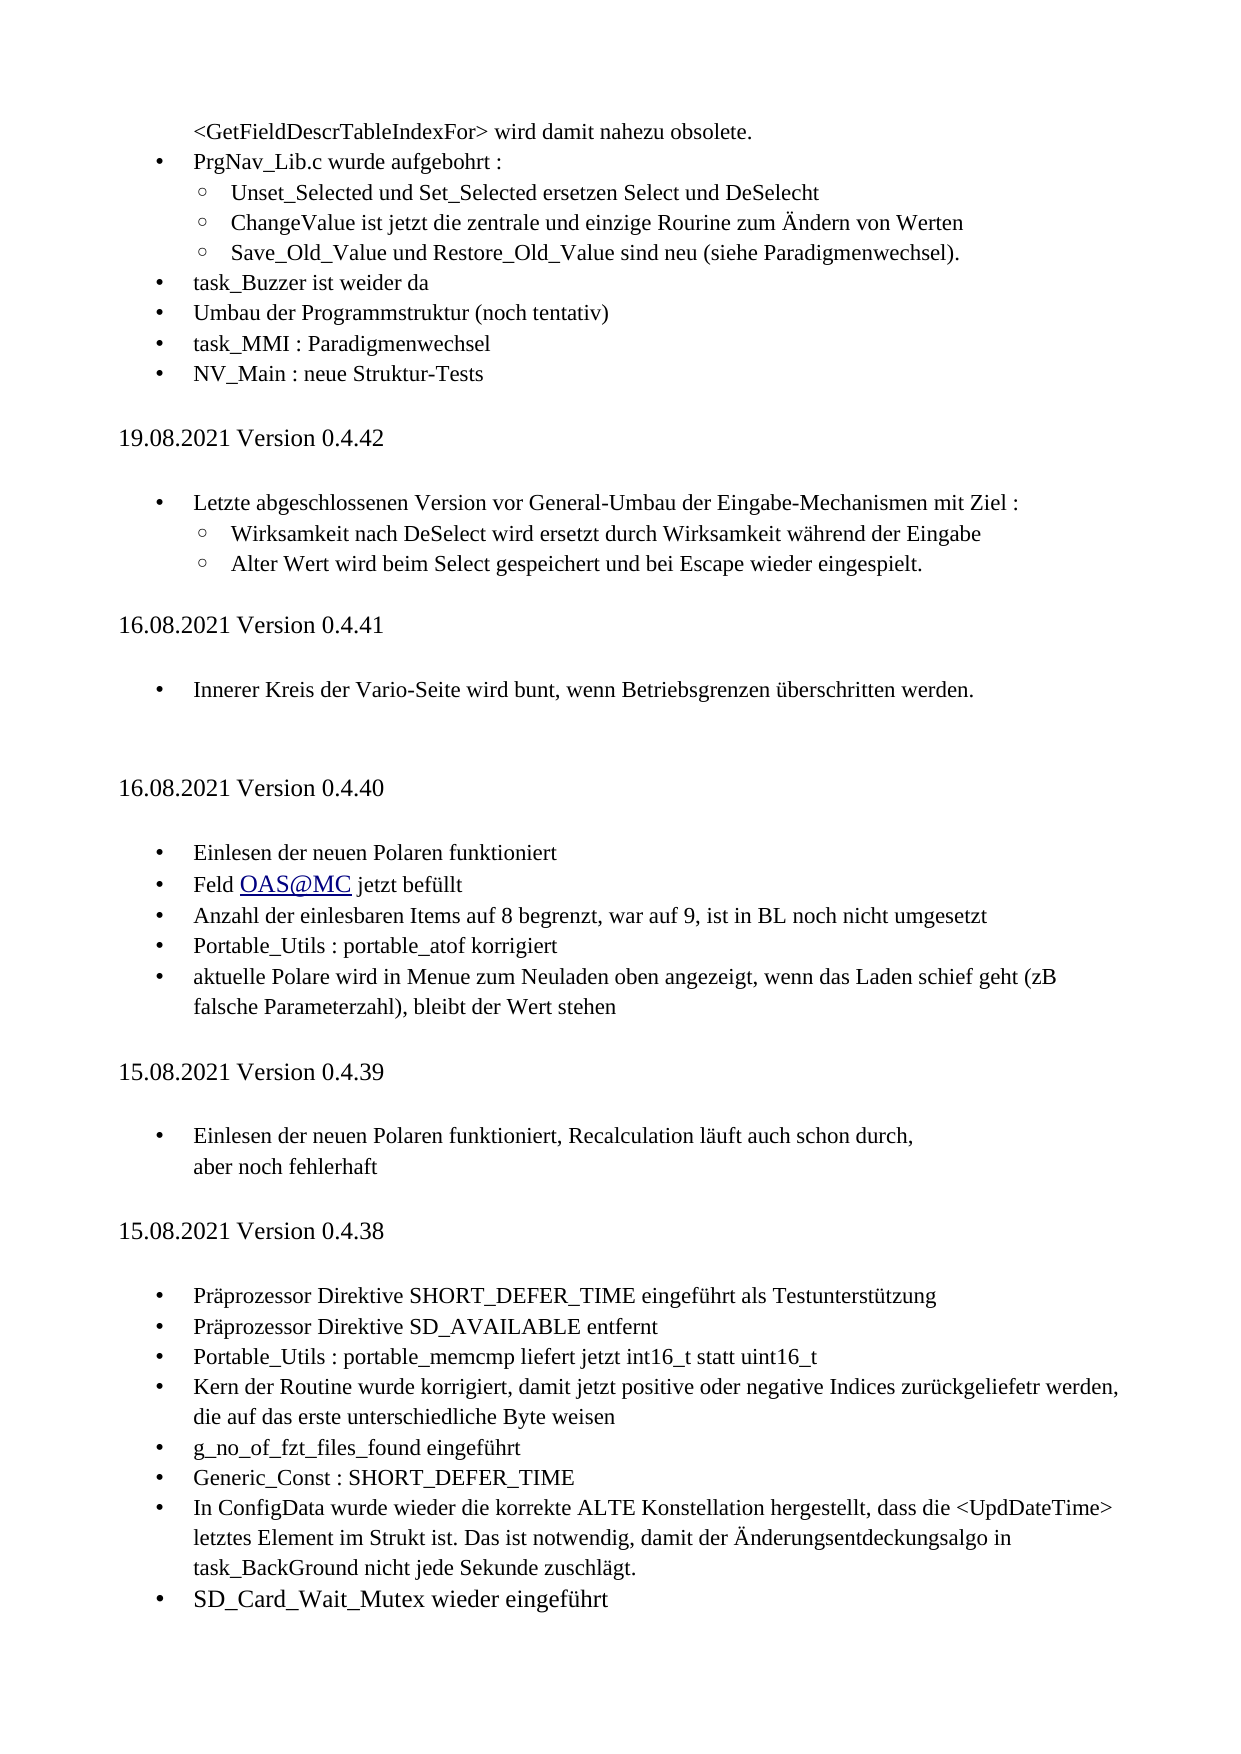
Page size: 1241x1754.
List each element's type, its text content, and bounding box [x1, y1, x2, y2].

list <GetFieldDescrTableIndexFor> wird damit nahezu obsolete. [156, 118, 1122, 144]
list Kern der Routine wurde korrigiert, damit jetzt positive oder negative Indices zurückgeliefetr werden, die auf das erste unterschiedliche Byte weisen [156, 1373, 1122, 1430]
text 15.08.2021 Version 0.4.38 [118, 1216, 1122, 1245]
list Präprozessor Direktive SD_AVAILABLE entfernt [156, 1313, 1122, 1339]
list In ConfigData wurde wieder die korrekte ALTE Konstellation hergestellt, dass die <UpdDateTime> letztes Element im Strukt ist. Das ist notwendig, damit der Änderungsentdeckungsalgo in task_BackGround nicht jede Sekunde zuschlägt. [156, 1494, 1122, 1581]
text 16.08.2021 Version 0.4.40 [118, 773, 1122, 802]
list Einlesen der neuen Polaren funktioniert, Recalculation läuft auch schon durch, aber noch fehlerhaft [156, 1123, 1122, 1212]
list Portable_Utils : portable_atof korrigiert [156, 932, 1122, 959]
list SD_Card_Wait_Mutex wieder eingeführt [156, 1584, 1122, 1613]
list task_MMI : Paradigmenwechsel [156, 329, 1122, 356]
list PrgNav_Lib.c wurde aufgebohrt : [156, 148, 1122, 175]
list NV_Main : neue Struktur-Tests [156, 360, 1122, 419]
list Generic_Const : SHORT_DEFER_TIME [156, 1464, 1122, 1490]
list aktuelle Polare wird in Menue zum Neuladen oben angezeigt, wenn das Laden schief geht (zB falsche Parameterzahl), bleibt der Wert stehen [156, 963, 1122, 1052]
list Feld OAS@MC jetzt befüllt [156, 869, 1122, 898]
list Anzahl der einlesbaren Items auf 8 begrenzt, war auf 9, ist in BL noch nicht umgesetzt [156, 902, 1122, 929]
list Alter Wert wird beim Select gespeichert und bei Escape wieder eingespielt. [193, 550, 1122, 606]
list Save_Old_Value und Restore_Old_Value sind neu (siehe Paradigmenwechsel). [193, 239, 1122, 265]
text 16.08.2021 Version 0.4.41 [118, 610, 1122, 639]
list Innerer Kreis der Vario-Seite wird bunt, wenn Betriebsgrenzen überschritten werden. [156, 676, 1122, 736]
list Unset_Selected und Set_Selected ersetzen Select und DeSelecht [193, 178, 1122, 205]
list Einlesen der neuen Polaren funktioniert [156, 839, 1122, 865]
list Letzte abgeschlossenen Version vor General-Umbau der Eingabe-Mechanismen mit Ziel : [156, 489, 1122, 516]
text 15.08.2021 Version 0.4.39 [118, 1057, 1122, 1085]
list Umbau der Programmstruktur (noch tentativ) [156, 299, 1122, 326]
list task_Buzzer ist weider da [156, 269, 1122, 296]
list Portable_Utils : portable_memcmp liefert jetzt int16_t statt uint16_t [156, 1343, 1122, 1369]
list Präprozessor Direktive SHORT_DEFER_TIME eingeführt als Testunterstützung [156, 1282, 1122, 1309]
list ChangeValue ist jetzt die zentrale und einzige Rourine zum Ändern von Werten [193, 209, 1122, 235]
text 19.08.2021 Version 0.4.42 [118, 423, 1122, 452]
list g_no_of_fzt_files_found eingeführt [156, 1433, 1122, 1460]
list Wirksamkeit nach DeSelect wird ersetzt durch Wirksamkeit während der Eingabe [193, 520, 1122, 546]
